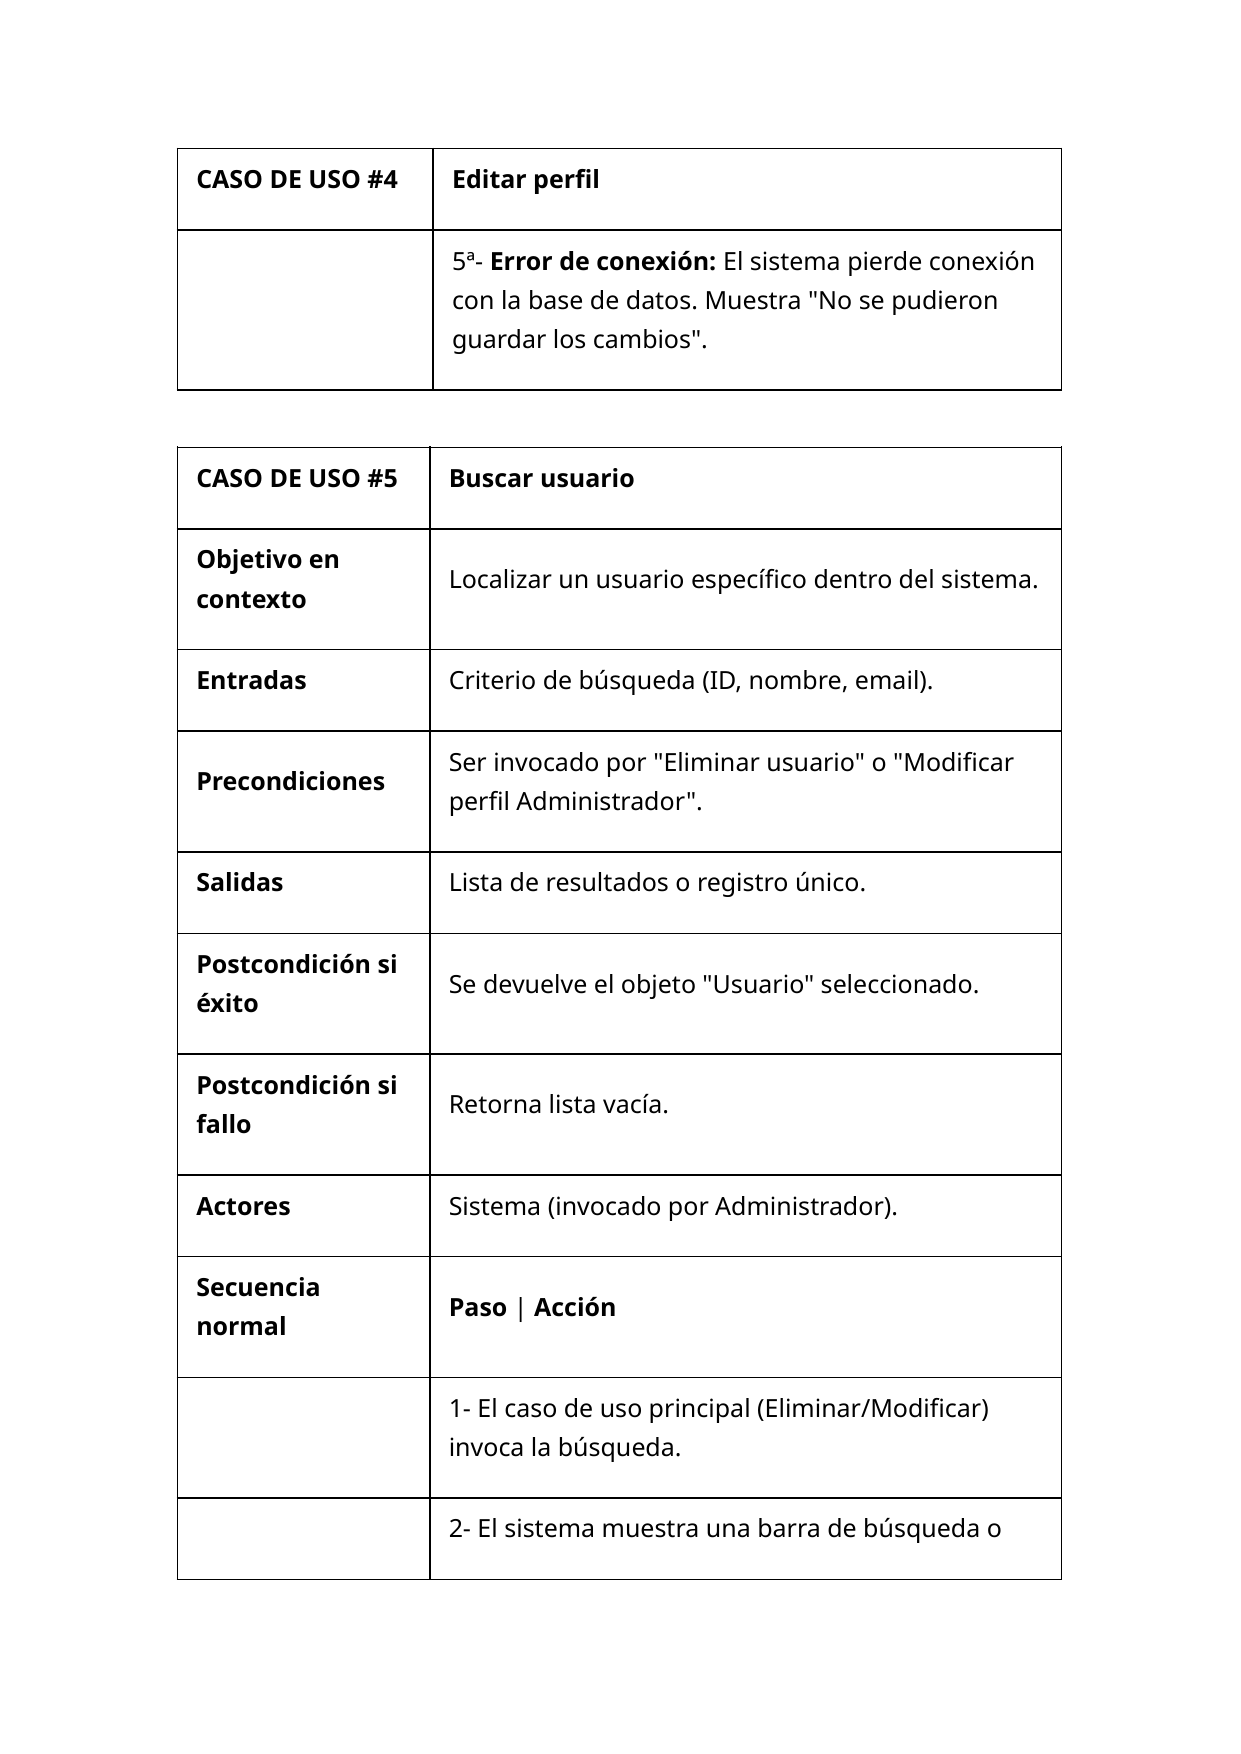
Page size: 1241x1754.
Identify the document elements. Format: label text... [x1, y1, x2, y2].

table_cell 5ª- Error de conexión: El sistema pierde conexión con la base de datos. Muestra "No se pudieron guardar los cambios". [434, 231, 1061, 389]
table_cell Paso | Acción [431, 1257, 1061, 1376]
table_cell Salidas [178, 853, 429, 933]
table_cell [178, 231, 432, 389]
table_header CASO DE USO #4 [178, 149, 432, 229]
table_cell 2- El sistema muestra una barra de búsqueda o [431, 1499, 1061, 1579]
table_cell Ser invocado por "Eliminar usuario" o "Modificar perfil Administrador". [431, 732, 1061, 851]
table_cell [178, 1378, 429, 1497]
table_header Buscar usuario [431, 448, 1061, 528]
table_cell Secuencia normal [178, 1257, 429, 1376]
table_cell Precondiciones [178, 732, 429, 851]
table_header CASO DE USO #5 [178, 448, 429, 528]
table_cell Retorna lista vacía. [431, 1055, 1061, 1174]
table_cell Criterio de búsqueda (ID, nombre, email). [431, 650, 1061, 730]
table_header Editar perfil [434, 149, 1061, 229]
table_cell Entradas [178, 650, 429, 730]
table_cell Actores [178, 1176, 429, 1256]
table_cell Postcondición si fallo [178, 1055, 429, 1174]
table_cell Localizar un usuario específico dentro del sistema. [431, 530, 1061, 649]
table_cell Postcondición si éxito [178, 934, 429, 1053]
table_cell Objetivo en contexto [178, 530, 429, 649]
table_cell Lista de resultados o registro único. [431, 853, 1061, 933]
table_cell Sistema (invocado por Administrador). [431, 1176, 1061, 1256]
table_cell [178, 1499, 429, 1579]
table_cell Se devuelve el objeto "Usuario" seleccionado. [431, 934, 1061, 1053]
table_cell 1- El caso de uso principal (Eliminar/Modificar) invoca la búsqueda. [431, 1378, 1061, 1497]
